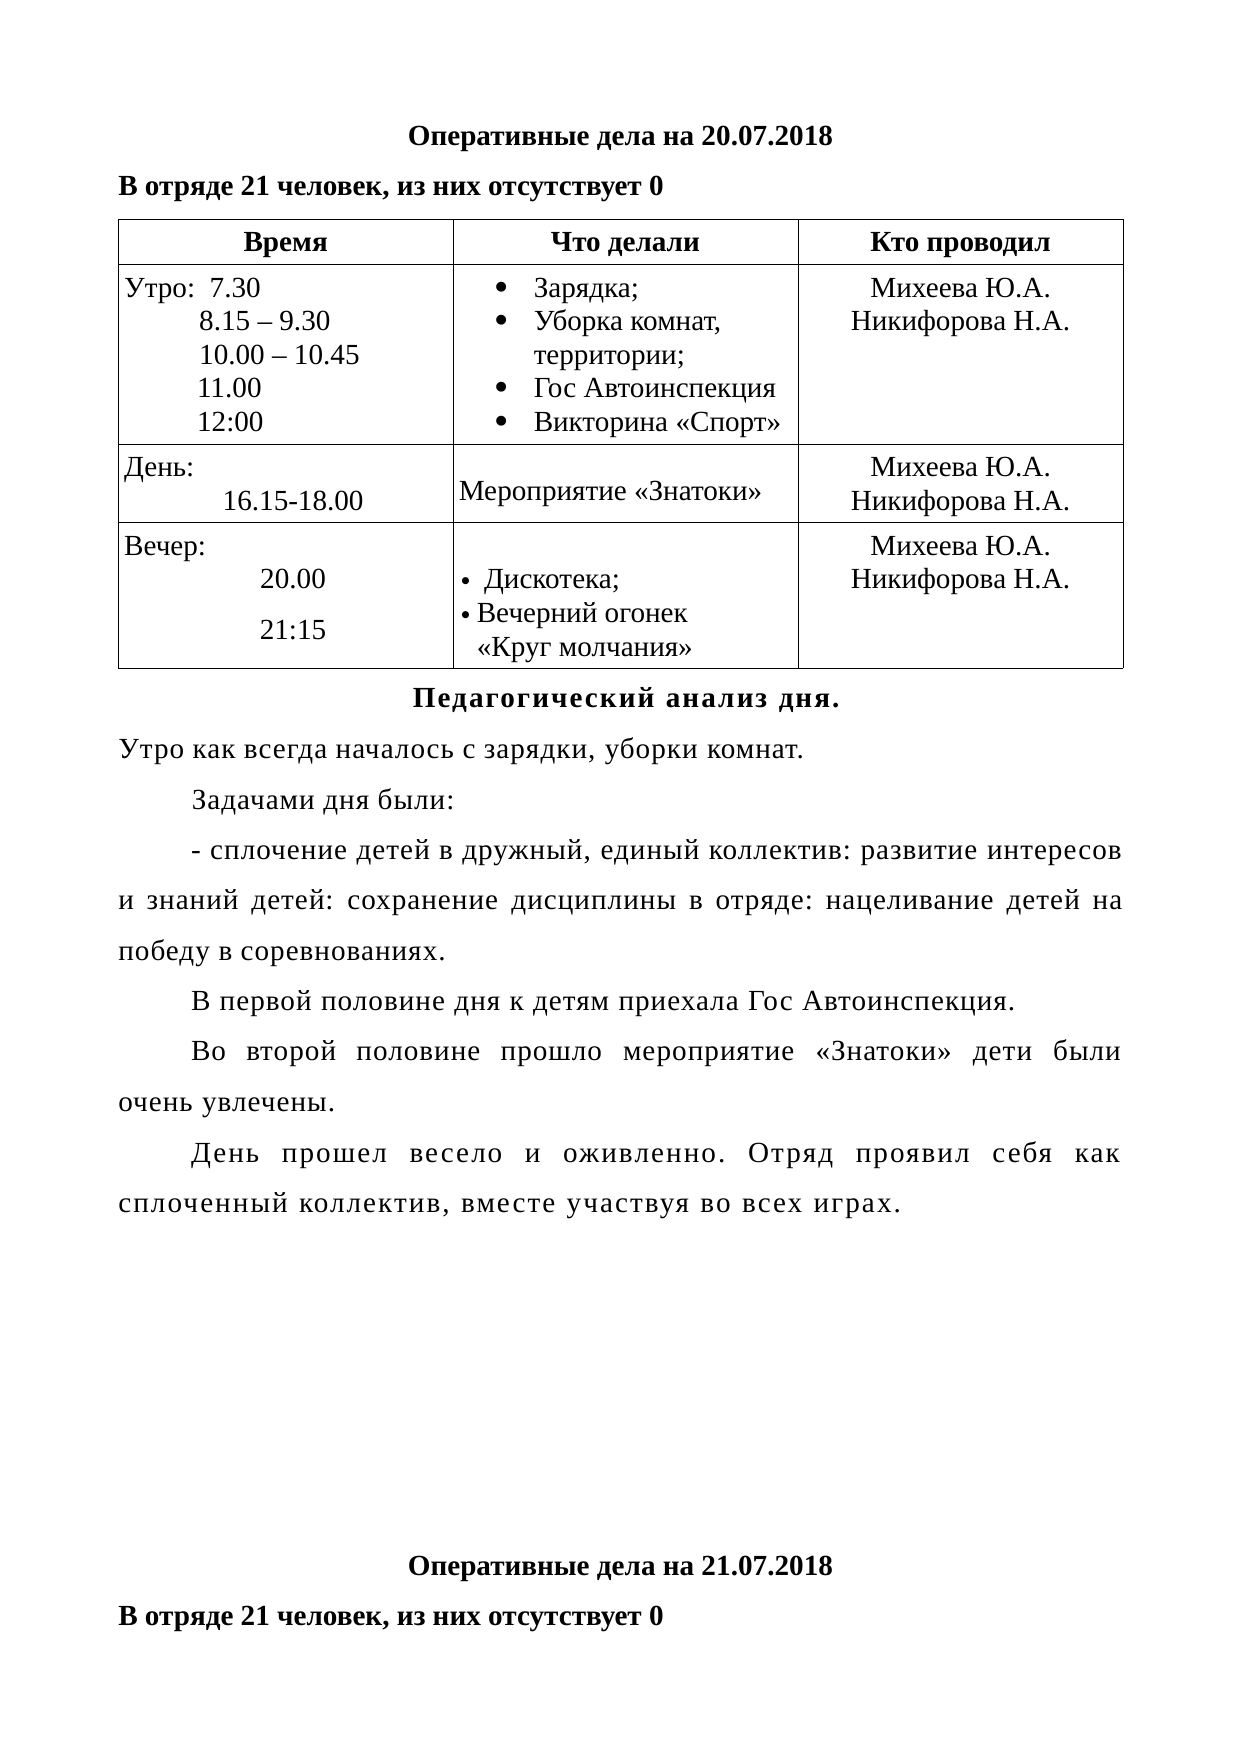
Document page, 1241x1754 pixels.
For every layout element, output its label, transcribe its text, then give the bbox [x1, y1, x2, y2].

text Во второй половине прошло мероприятие «Знатоки» дети были очень увлечены. [118, 1033, 1122, 1117]
text Педагогический анализ дня. [118, 681, 1122, 714]
table_header Кто проводил [799, 220, 1123, 264]
text В отряде 21 человек, из них отсутствует 0 [118, 1598, 1122, 1632]
table_cell Михеева Ю.А. Никифорова Н.А. [799, 445, 1123, 522]
table_cell Зарядка; Уборка комнат, территории; Гос Автоинспекция Викторина «Спорт» [454, 265, 798, 443]
table_cell День: 16.15-18.00 [119, 445, 453, 522]
text Задачами дня были: [192, 782, 1122, 815]
text Оперативные дела на 20.07.2018 [118, 118, 1122, 152]
text В отряде 21 человек, из них отсутствует 0 [118, 168, 1122, 202]
table_cell Вечер: 20.00 21:15 [119, 523, 453, 668]
table_cell Михеева Ю.А. Никифорова Н.А. [799, 523, 1123, 668]
table_header Время [119, 220, 453, 264]
table_header Что делали [454, 220, 798, 264]
text Утро как всегда началось с зарядки, уборки комнат. [118, 732, 1122, 765]
table_cell Дискотека; Вечерний огонек «Круг молчания» [454, 523, 798, 668]
text В первой половине дня к детям приехала Гос Автоинспекция. [118, 983, 1122, 1017]
text День прошел весело и оживленно. Отряд проявил себя как сплоченный коллектив, вместе участвуя во всех играх. [118, 1135, 1122, 1219]
text - сплочение детей в дружный, единый коллектив: развитие интересов и знаний детей: сохранение дисциплины в отряде: нацеливание детей на победу в соревнованиях. [118, 832, 1122, 966]
table_cell Михеева Ю.А. Никифорова Н.А. [799, 265, 1123, 443]
table_cell Утро: 7.30 8.15 – 9.30 10.00 – 10.45 11.00 12:00 [119, 265, 453, 443]
table_cell Мероприятие «Знатоки» [454, 445, 798, 522]
text Оперативные дела на 21.07.2018 [118, 1548, 1122, 1581]
